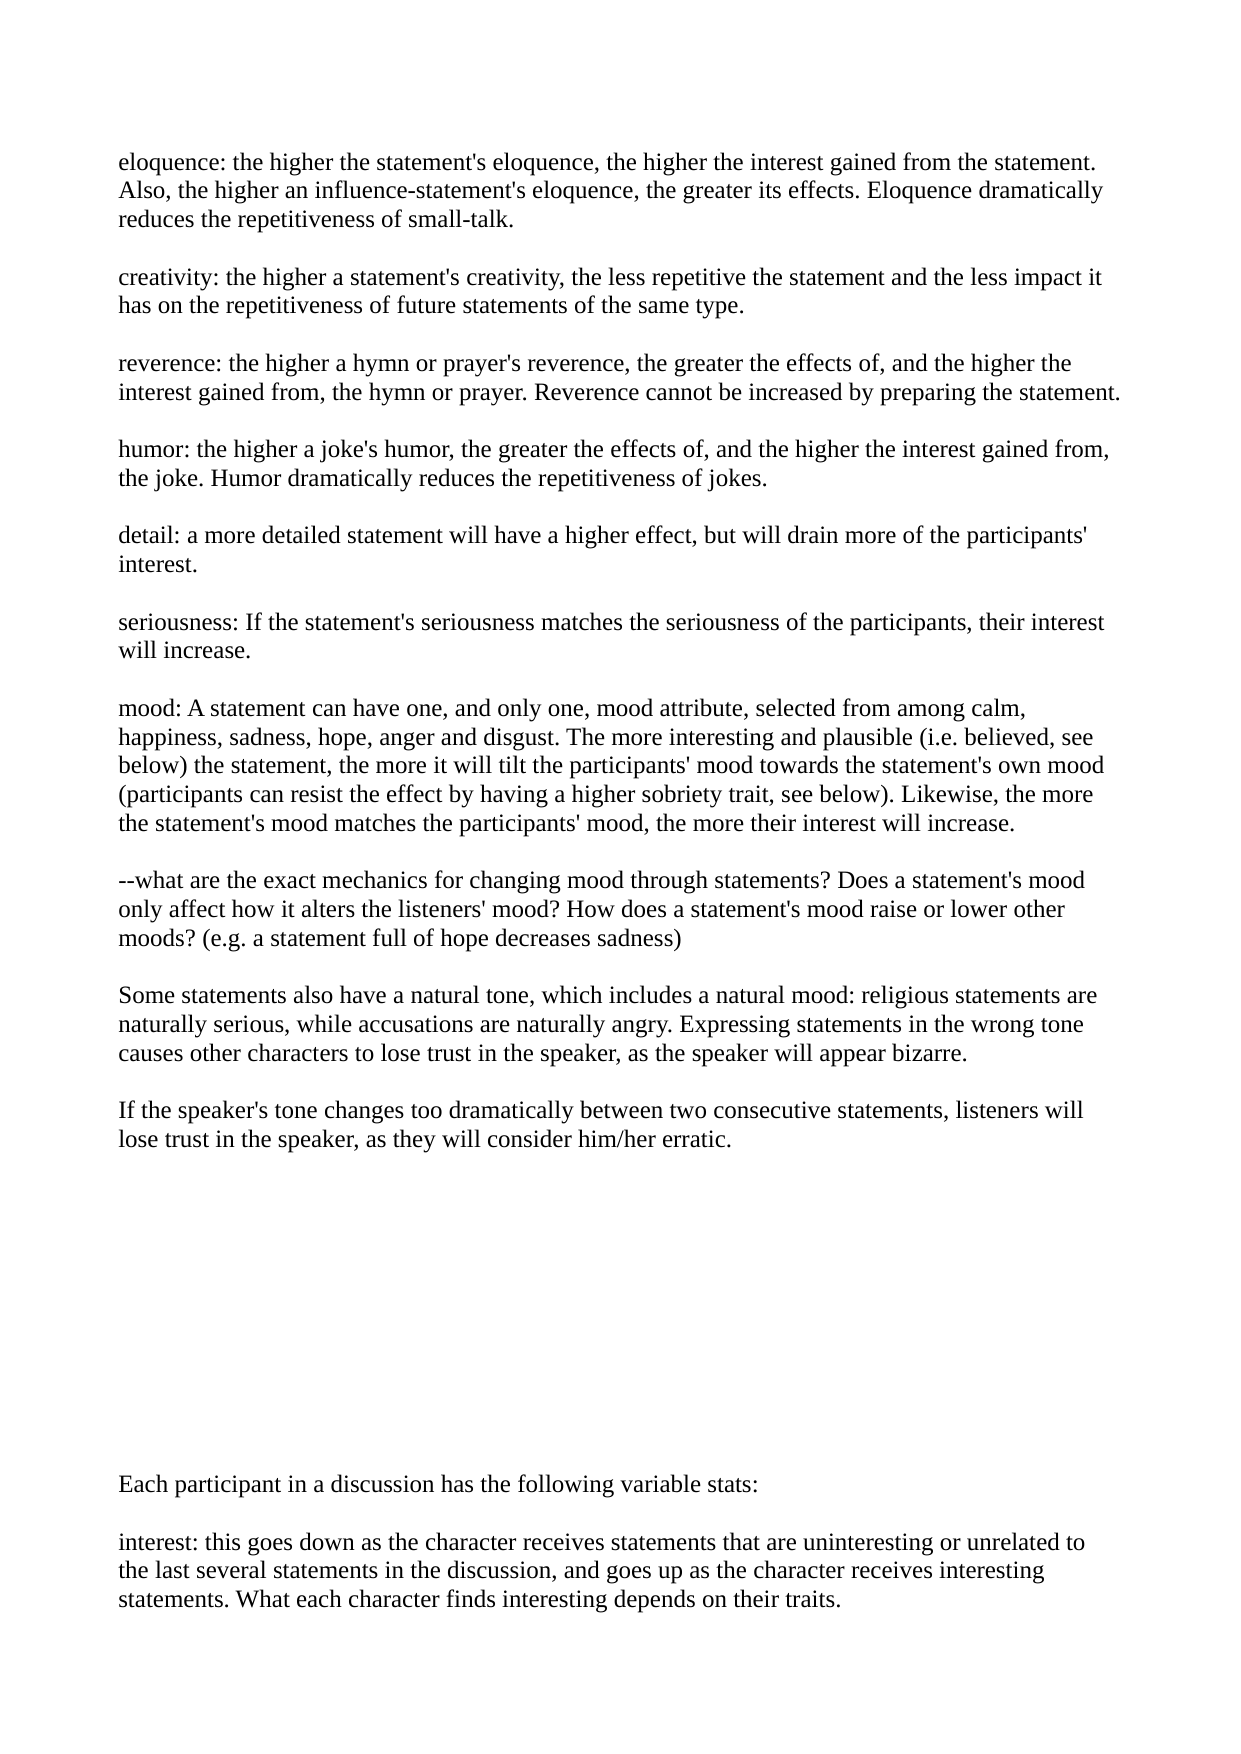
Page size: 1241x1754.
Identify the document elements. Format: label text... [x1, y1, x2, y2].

text Some statements also have a natural tone, which includes a natural mood: religious statements are naturally serious, while accusations are naturally angry. Expressing statements in the wrong tone causes other characters to lose trust in the speaker, as the speaker will appear bizarre. [118, 981, 1122, 1067]
text interest: this goes down as the character receives statements that are uninteresting or unrelated to the last several statements in the discussion, and goes up as the character receives interesting statements. What each character finds interesting depends on their traits. [118, 1527, 1122, 1613]
text eloquence: the higher the statement's eloquence, the higher the interest gained from the statement. Also, the higher an influence-statement's eloquence, the greater its effects. Eloquence dramatically reduces the repetitiveness of small-talk. [118, 147, 1122, 233]
text reverence: the higher a hymn or prayer's reverence, the greater the effects of, and the higher the interest gained from, the hymn or prayer. Reverence cannot be increased by preparing the statement. [118, 348, 1122, 406]
text humor: the higher a joke's humor, the greater the effects of, and the higher the interest gained from, the joke. Humor dramatically reduces the repetitiveness of jokes. [118, 434, 1122, 492]
text --what are the exact mechanics for changing mood through statements? Does a statement's mood only affect how it alters the listeners' mood? How does a statement's mood raise or lower other moods? (e.g. a statement full of hope decreases sadness) [118, 866, 1122, 952]
text seriousness: If the statement's seriousness matches the seriousness of the participants, their interest will increase. [118, 607, 1122, 664]
text detail: a more detailed statement will have a higher effect, but will drain more of the participants' interest. [118, 521, 1122, 578]
text Each participant in a discussion has the following variable stats: [118, 1469, 1122, 1498]
text mood: A statement can have one, and only one, mood attribute, selected from among calm, happiness, sadness, hope, anger and disgust. The more interesting and plausible (i.e. believed, see below) the statement, the more it will tilt the participants' mood towards the statement's own mood (participants can resist the effect by having a higher sobriety trait, see below). Likewise, the more the statement's mood matches the participants' mood, the more their interest will increase. [118, 693, 1122, 837]
text creativity: the higher a statement's creativity, the less repetitive the statement and the less impact it has on the repetitiveness of future statements of the same type. [118, 262, 1122, 319]
text If the speaker's tone changes too dramatically between two consecutive statements, listeners will lose trust in the speaker, as they will consider him/her erratic. [118, 1096, 1122, 1153]
